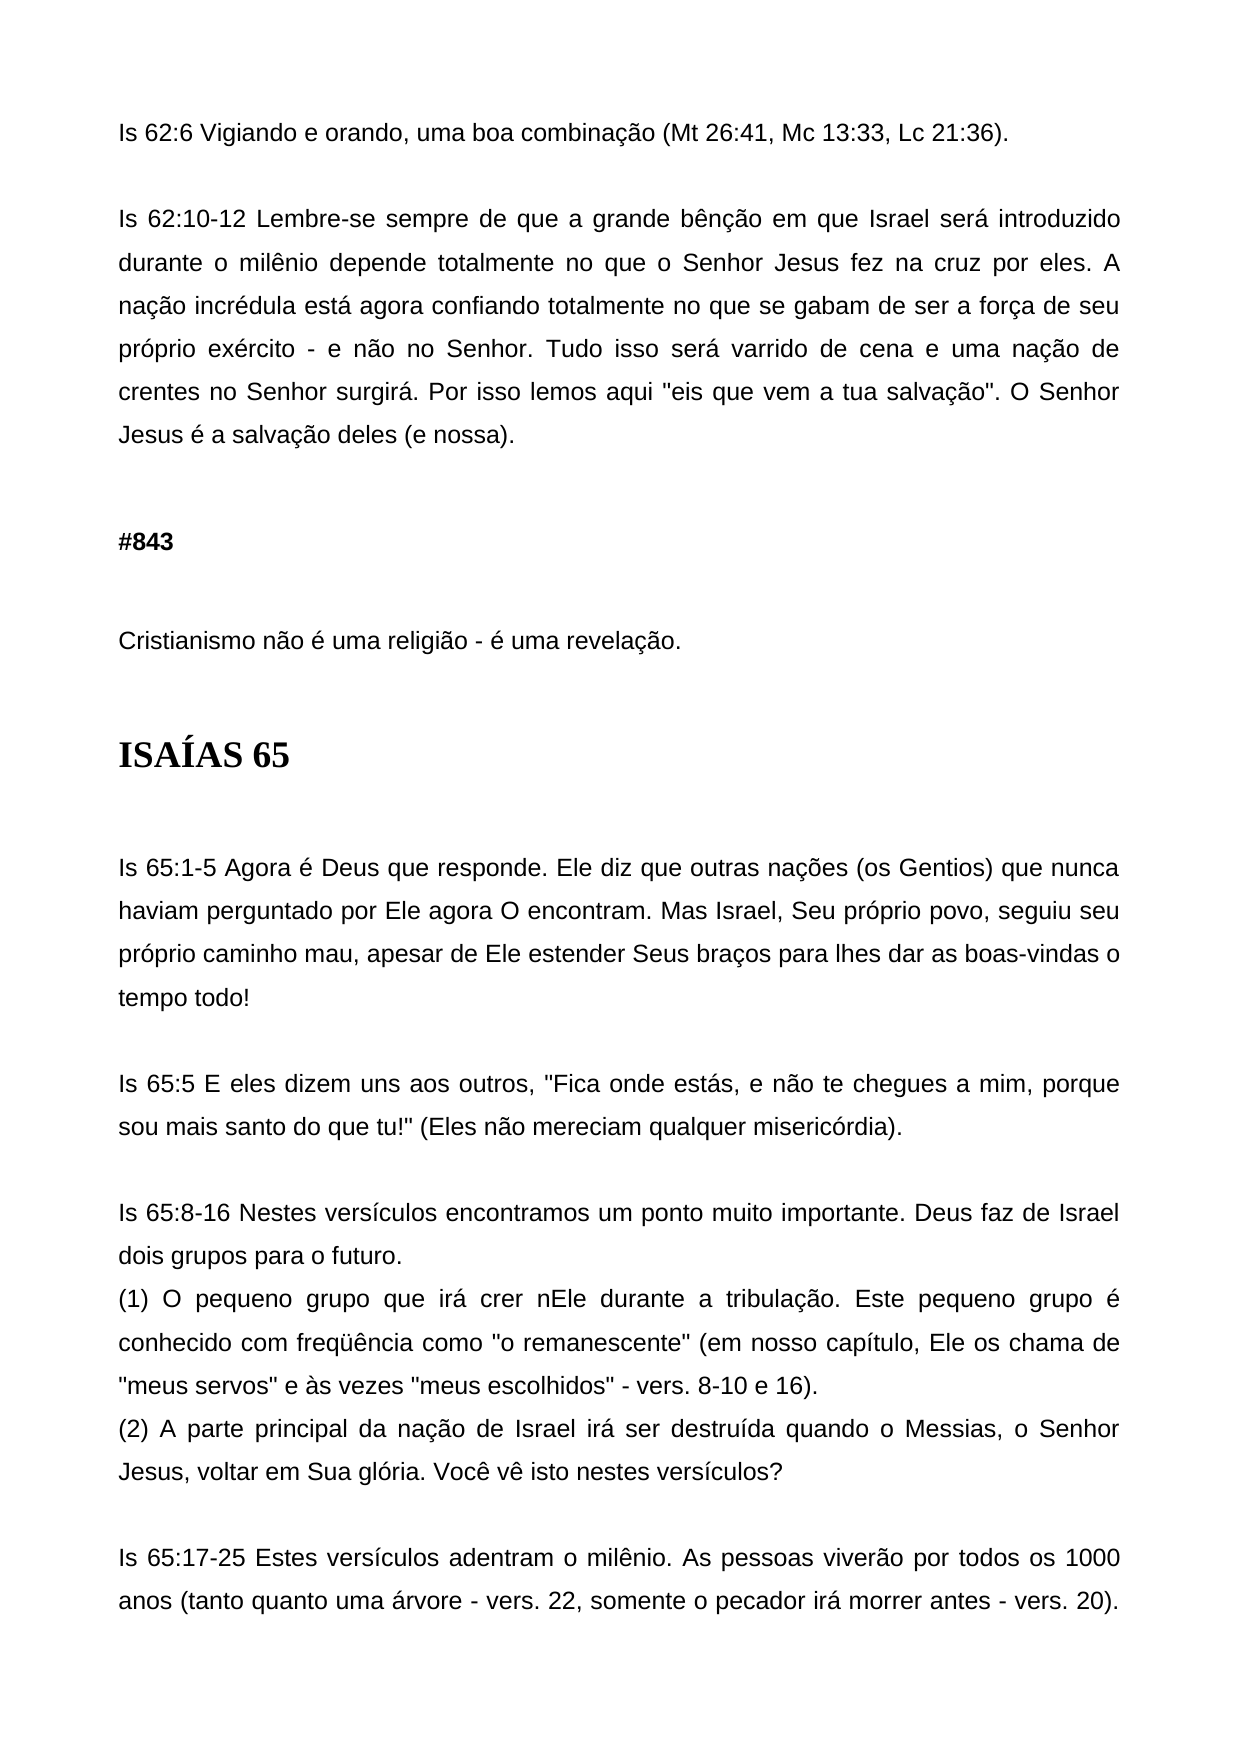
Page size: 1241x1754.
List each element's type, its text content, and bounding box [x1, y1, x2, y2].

text Cristianismo não é uma religião - é uma revelação. [118, 626, 1122, 654]
subtitle #843 [118, 527, 1122, 556]
text Is 62:6 Vigiando e orando, uma boa combinação (Mt 26:41, Mc 13:33, Lc 21:36). [118, 118, 1122, 147]
text Is 62:10-12 Lembre-se sempre de que a grande bênção em que Israel será introduzido durante o milênio depende totalmente no que o Senhor Jesus fez na cruz por eles. A nação incrédula está agora confiando totalmente no que se gabam de ser a força de seu próprio exército - e não no Senhor. Tudo isso será varrido de cena e uma nação de crentes no Senhor surgirá. Por isso lemos aqui "eis que vem a tua salvação". O Senhor Jesus é a salvação deles (e nossa). [118, 204, 1122, 449]
text Is 65:5 E eles dizem uns aos outros, "Fica onde estás, e não te chegues a mim, porque sou mais santo do que tu!" (Eles não mereciam qualquer misericórdia). [118, 1069, 1122, 1141]
text Is 65:1-5 Agora é Deus que responde. Ele diz que outras nações (os Gentios) que nunca haviam perguntado por Ele agora O encontram. Mas Israel, Seu próprio povo, seguiu seu próprio caminho mau, apesar de Ele estender Seus braços para lhes dar as boas-vindas o tempo todo! [118, 853, 1122, 1011]
text Is 65:8-16 Nestes versículos encontramos um ponto muito importante. Deus faz de Israel dois grupos para o futuro. [118, 1198, 1122, 1270]
text (2) A parte principal da nação de Israel irá ser destruída quando o Messias, o Senhor Jesus, voltar em Sua glória. Você vê isto nestes versículos? [118, 1414, 1122, 1486]
text Is 65:17-25 Estes versículos adentram o milênio. As pessoas viverão por todos os 1000 anos (tanto quanto uma árvore - vers. 22, somente o pecador irá morrer antes - vers. 20). [118, 1543, 1122, 1615]
subtitle ISAÍAS 65 [118, 733, 1122, 776]
text (1) O pequeno grupo que irá crer nEle durante a tribulação. Este pequeno grupo é conhecido com freqüência como "o remanescente" (em nosso capítulo, Ele os chama de "meus servos" e às vezes "meus escolhidos" - vers. 8-10 e 16). [118, 1284, 1122, 1399]
